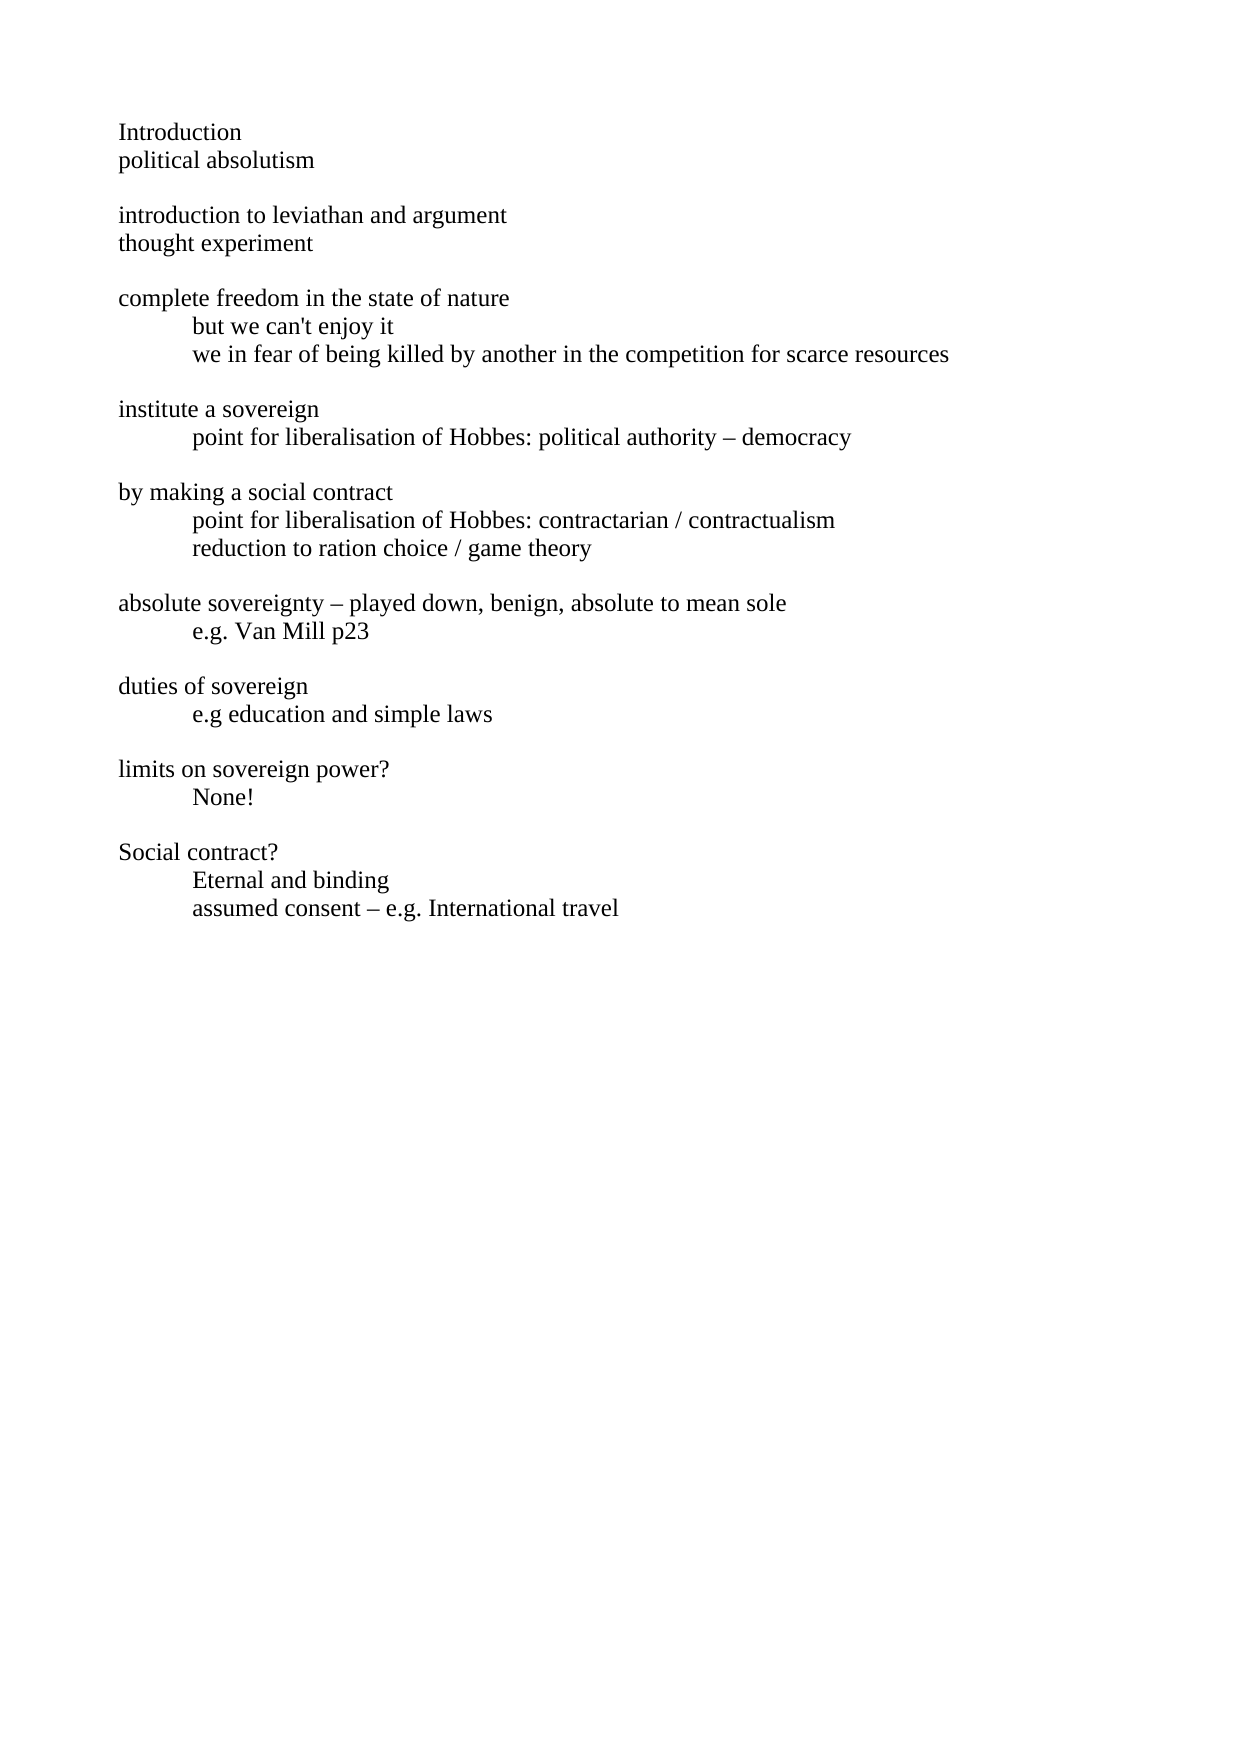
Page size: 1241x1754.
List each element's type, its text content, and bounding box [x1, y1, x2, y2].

text absolute sovereignty – played down, benign, absolute to mean sole [118, 589, 1122, 617]
text None! [118, 783, 1122, 811]
text e.g education and simple laws [118, 700, 1122, 728]
text but we can't enjoy it [118, 312, 1122, 340]
text limits on sovereign power? [118, 755, 1122, 783]
text Social contract? [118, 838, 1122, 866]
text Eternal and binding [118, 866, 1122, 894]
text thought experiment [118, 229, 1122, 257]
text point for liberalisation of Hobbes: political authority – democracy [118, 423, 1122, 451]
text point for liberalisation of Hobbes: contractarian / contractualism [118, 506, 1122, 534]
text political absolutism [118, 146, 1122, 173]
text by making a social contract [118, 478, 1122, 506]
text e.g. Van Mill p23 [118, 617, 1122, 644]
text reduction to ration choice / game theory [118, 534, 1122, 561]
text Introduction [118, 118, 1122, 146]
text we in fear of being killed by another in the competition for scarce resources [118, 340, 1122, 367]
text complete freedom in the state of nature [118, 284, 1122, 312]
text institute a sovereign [118, 395, 1122, 423]
text introduction to leviathan and argument [118, 201, 1122, 229]
text duties of sovereign [118, 672, 1122, 700]
text assumed consent – e.g. International travel [118, 894, 1122, 922]
